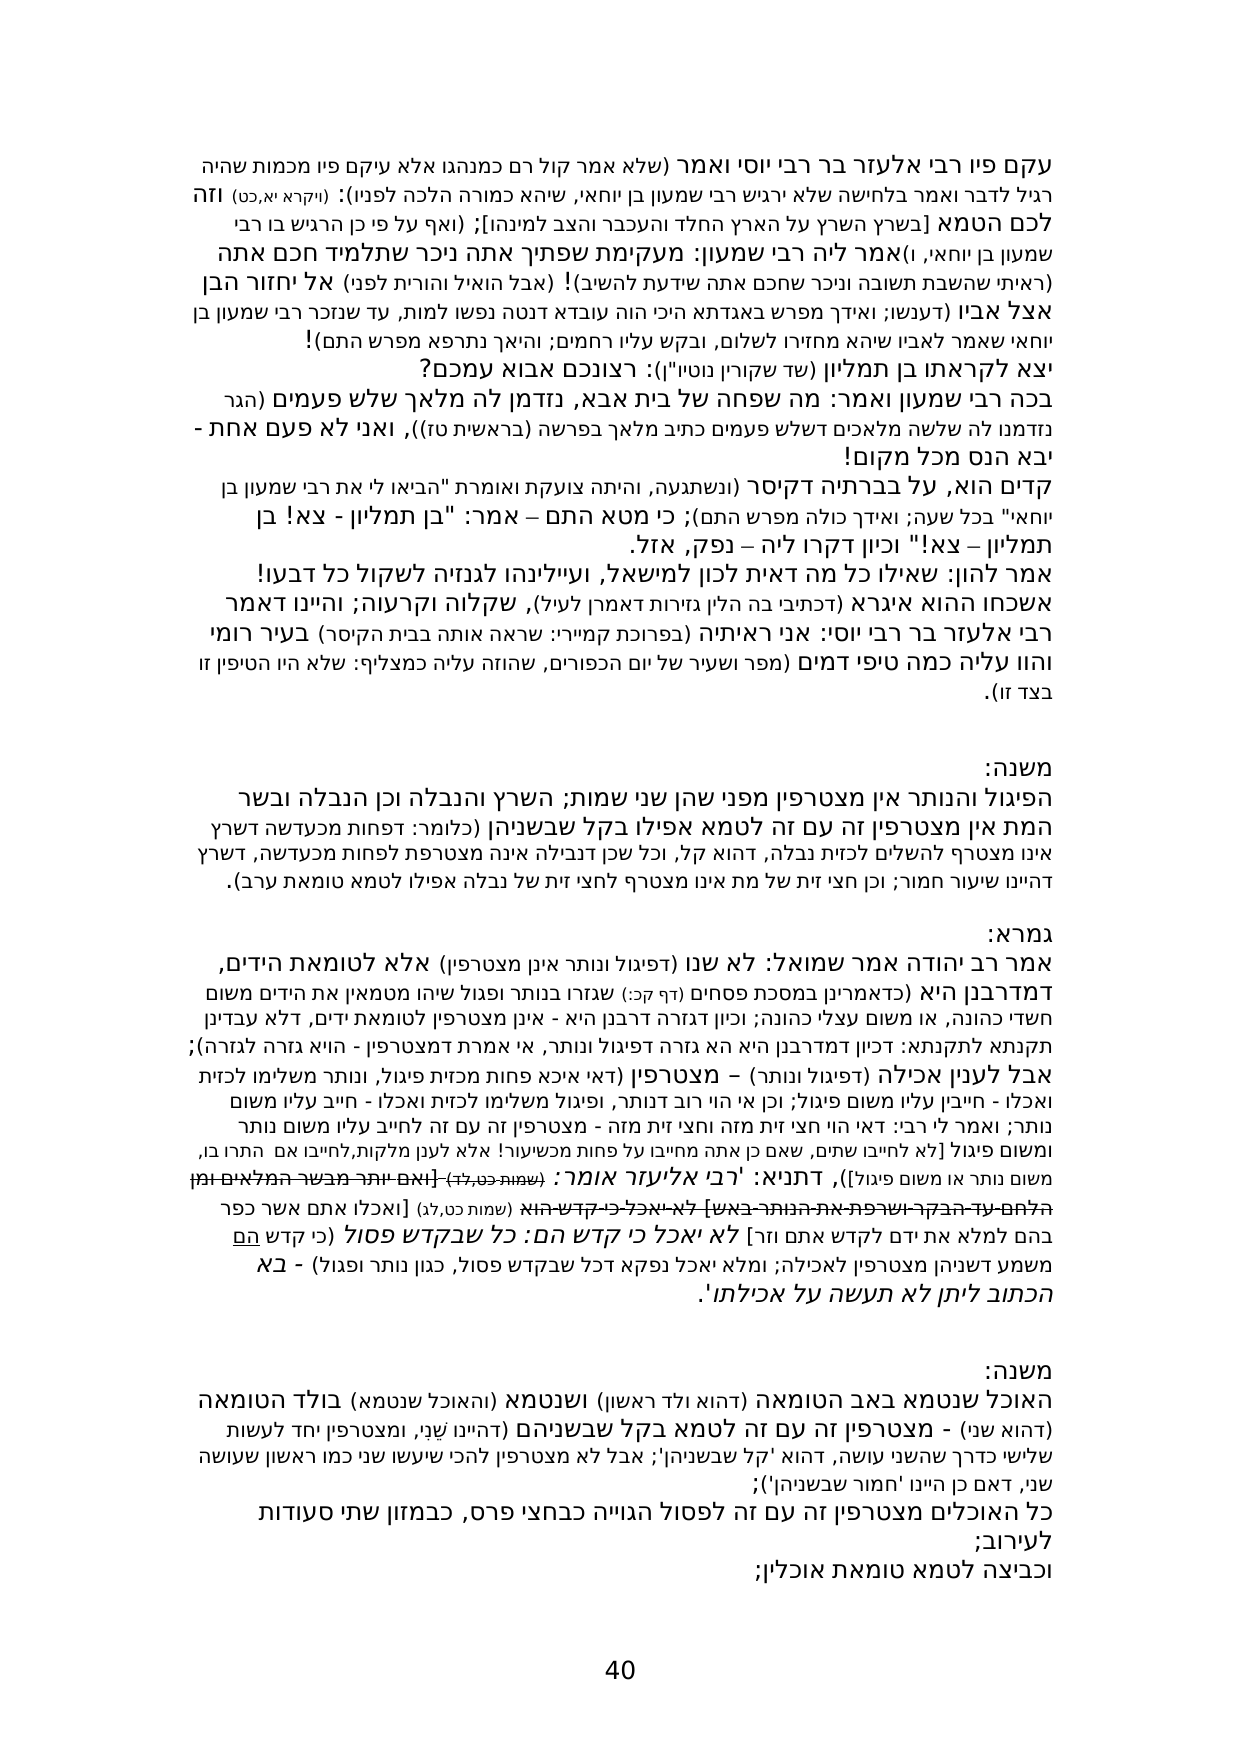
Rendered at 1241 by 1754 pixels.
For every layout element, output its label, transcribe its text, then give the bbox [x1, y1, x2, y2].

text גמרא: [187, 919, 1053, 948]
text בכה רבי שמעון ואמר: מה שפחה של בית אבא, נזדמן לה מלאך שלש פעמים (הגר נזדמנו לה שלשה מלאכים דשלש פעמים כתיב מלאך בפרשה (בראשית טז)), ואני לא פעם אחת - יבא הנס מכל מקום! [187, 384, 1053, 472]
text יצא לקראתו בן תמליון (שד שקורין נוטיו"ן): רצונכם אבוא עמכם? [187, 355, 1053, 384]
text אמר רב יהודה אמר שמואל: לא שנו (דפיגול ונותר אינן מצטרפין) אלא לטומאת הידים, דמדרבנן היא (כדאמרינן במסכת פסחים (דף קכ:) שגזרו בנותר ופגול שיהו מטמאין את הידים משום חשדי כהונה, או משום עצלי כהונה; וכיון דגזרה דרבנן היא - אינן מצטרפין לטומאת ידים, דלא עבדינן תקנתא לתקנתא: דכיון דמדרבנן היא הא גזרה דפיגול ונותר, אי אמרת דמצטרפין - הויא גזרה לגזרה); אבל לענין אכילה (דפיגול ונותר) – מצטרפין (דאי איכא פחות מכזית פיגול, ונותר משלימו לכזית ואכלו - חייבין עליו משום פיגול; וכן אי הוי רוב דנותר, ופיגול משלימו לכזית ואכלו - חייב עליו משום נותר; ואמר לי רבי: דאי הוי חצי זית מזה וחצי זית מזה - מצטרפין זה עם זה לחייב עליו משום נותר ומשום פיגול [לא לחייבו שתים, שאם כן אתה מחייבו על פחות מכשיעור! אלא לענן מלקות,לחייבו אם התרו בו, משום נותר או משום פיגול]), דתניא: 'רבי אליעזר אומר: (שמות כט,לד) [ואם יותר מבשר המלאים ומן הלחם עד הבקר ושרפת את הנותר באש] לא יאכל כי קדש הוא (שמות כט,לג) [ואכלו אתם אשר כפר בהם למלא את ידם לקדש אתם וזר] לא יאכל כי קדש הם: כל שבקדש פסול (כי קדש הם משמע דשניהן מצטרפין לאכילה; ומלא יאכל נפקא דכל שבקדש פסול, כגון נותר ופגול) - בא הכתוב ליתן לא תעשה על אכילתו'. [187, 948, 1053, 1308]
text האוכל שנטמא באב הטומאה (דהוא ולד ראשון) ושנטמא (והאוכל שנטמא) בולד הטומאה (דהוא שני) - מצטרפין זה עם זה לטמא בקל שבשניהם (דהיינו שֵׁנִי, ומצטרפין יחד לעשות שלישי כדרך שהשני עושה, דהוא 'קל שבשניהן'; אבל לא מצטרפין להכי שיעשו שני כמו ראשון שעושה שני, דאם כן היינו 'חמור שבשניהן'); [187, 1385, 1053, 1497]
text עקם פיו רבי אלעזר בר רבי יוסי ואמר (שלא אמר קול רם כמנהגו אלא עיקם פיו מכמות שהיה רגיל לדבר ואמר בלחישה שלא ירגיש רבי שמעון בן יוחאי, שיהא כמורה הלכה לפניו): (ויקרא יא,כט) וזה לכם הטמא [בשרץ השרץ על הארץ החלד והעכבר והצב למינהו]; (ואף על פי כן הרגיש בו רבי שמעון בן יוחאי, ו)אמר ליה רבי שמעון: מעקימת שפתיך אתה ניכר שתלמיד חכם אתה (ראיתי שהשבת תשובה וניכר שחכם אתה שידעת להשיב)! (אבל הואיל והורית לפני) אל יחזור הבן אצל אביו (דענשו; ואידך מפרש באגדתא היכי הוה עובדא דנטה נפשו למות, עד שנזכר רבי שמעון בן יוחאי שאמר לאביו שיהא מחזירו לשלום, ובקש עליו רחמים; והיאך נתרפא מפרש התם)! [187, 150, 1053, 355]
text אמר להון: שאילו כל מה דאית לכון למישאל, ועיילינהו לגנזיה לשקול כל דבעו! אשכחו ההוא איגרא (דכתיבי בה הלין גזירות דאמרן לעיל), שקלוה וקרעוה; והיינו דאמר רבי אלעזר בר רבי יוסי: אני ראיתיה (בפרוכת קמיירי: שראה אותה בבית הקיסר) בעיר רומי והוו עליה כמה טיפי דמים (מפר ושעיר של יום הכפורים, שהוזה עליה כמצליף: שלא היו הטיפין זו בצד זו). [187, 559, 1053, 705]
text קדים הוא, על בברתיה דקיסר (ונשתגעה, והיתה צועקת ואומרת "הביאו לי את רבי שמעון בן יוחאי" בכל שעה; ואידך כולה מפרש התם); כי מטא התם – אמר: "בן תמליון - צא! בן תמליון – צא!" וכיון דקרו ליה – נפק, אזל. [187, 472, 1053, 559]
text הפיגול והנותר אין מצטרפין מפני שהן שני שמות; השרץ והנבלה וכן הנבלה ובשר המת אין מצטרפין זה עם זה לטמא אפילו בקל שבשניהן (כלומר: דפחות מכעדשה דשרץ אינו מצטרף להשלים לכזית נבלה, דהוא קל, וכל שכן דנבילה אינה מצטרפת לפחות מכעדשה, דשרץ דהיינו שיעור חמור; וכן חצי זית של מת אינו מצטרף לחצי זית של נבלה אפילו לטמא טומאת ערב). [187, 783, 1053, 895]
text וכביצה לטמא טומאת אוכלין; [187, 1556, 1053, 1585]
text כל האוכלים מצטרפין זה עם זה לפסול הגוייה כבחצי פרס, כבמזון שתי סעודות לעירוב; [187, 1497, 1053, 1556]
text משנה: [187, 1356, 1053, 1385]
text משנה: [187, 753, 1053, 783]
